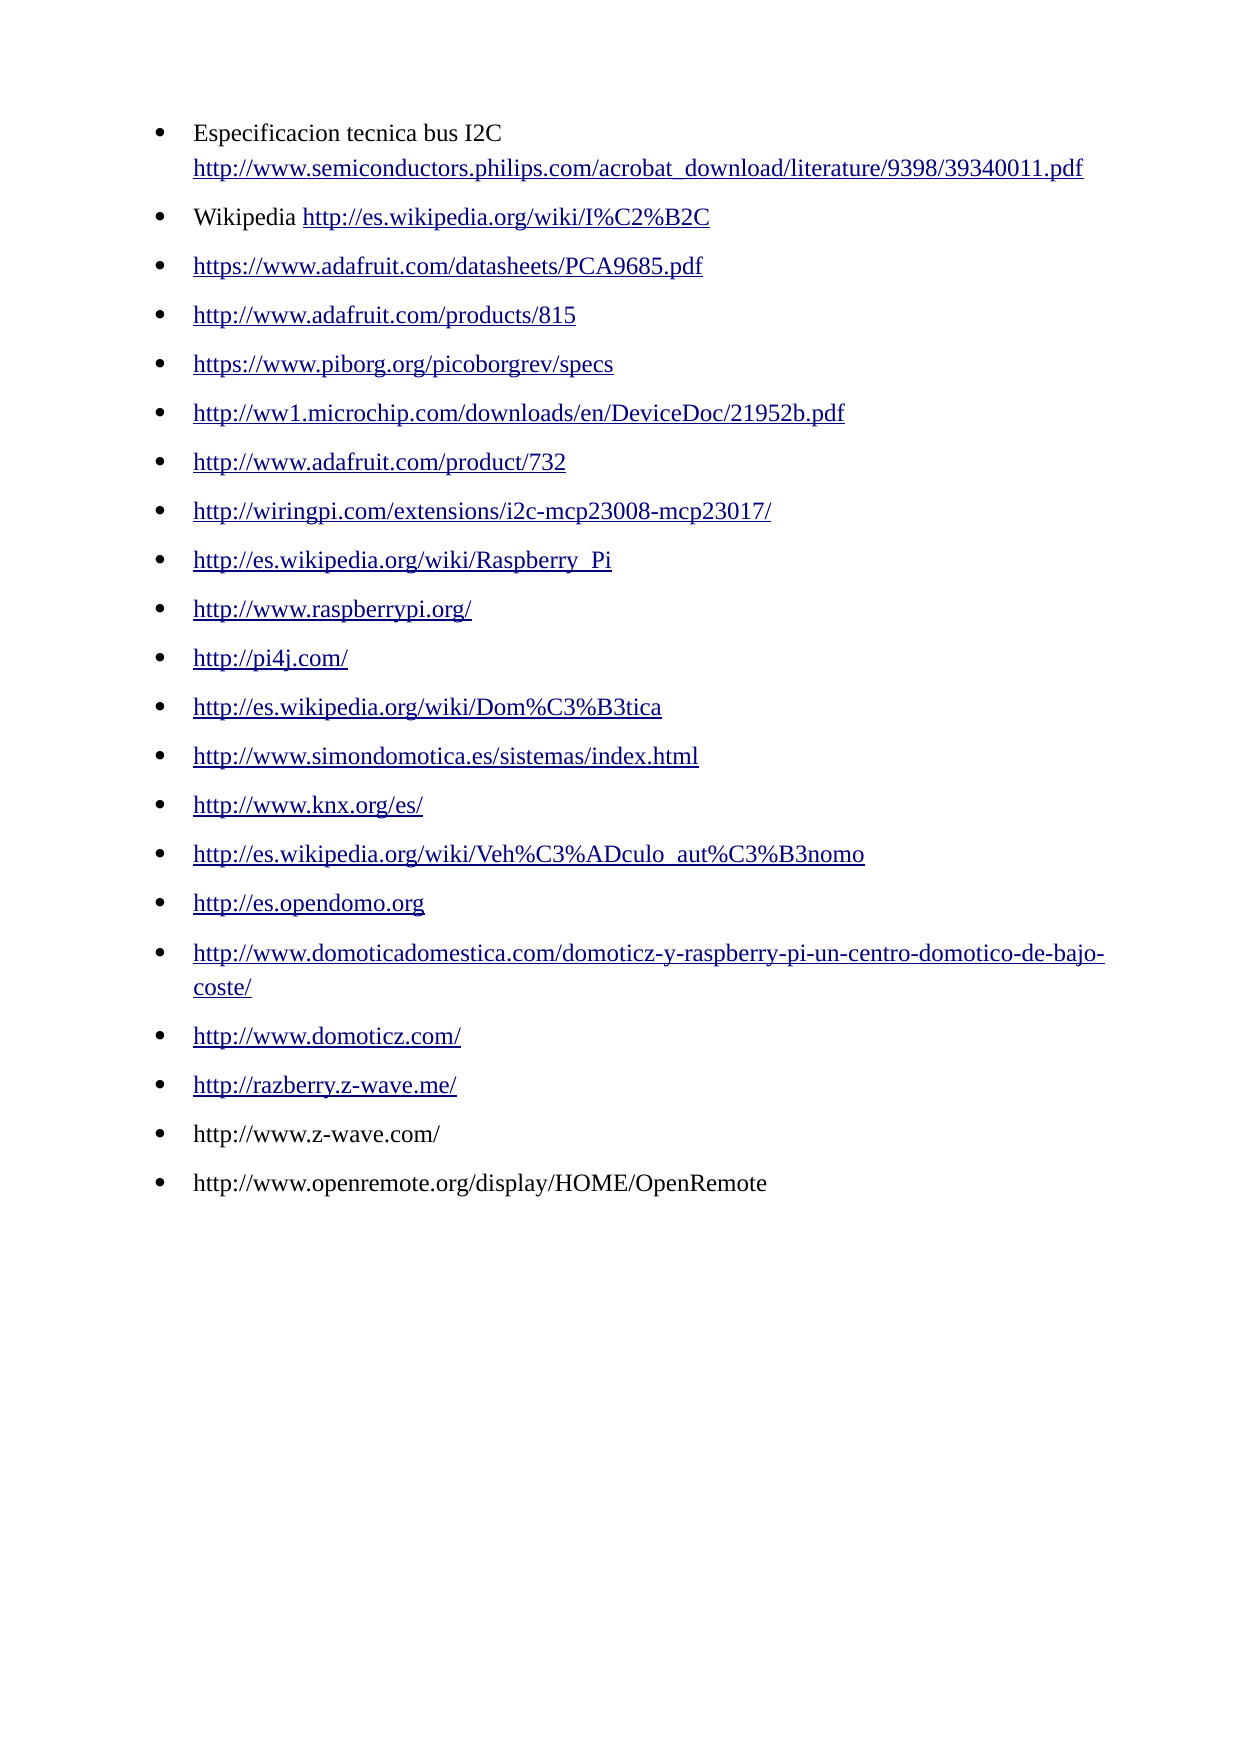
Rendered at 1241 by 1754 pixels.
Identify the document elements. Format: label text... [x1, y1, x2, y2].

list http://es.wikipedia.org/wiki/Dom%C3%B3tica [156, 692, 1122, 721]
list http://www.raspberrypi.org/ [156, 594, 1122, 623]
list http://www.domoticz.com/ [156, 1021, 1122, 1050]
list http://ww1.microchip.com/downloads/en/DeviceDoc/21952b.pdf [156, 398, 1122, 427]
list http://razberry.z-wave.me/ [156, 1070, 1122, 1099]
list http://www.adafruit.com/product/732 [156, 447, 1122, 476]
list http://www.knx.org/es/ [156, 790, 1122, 819]
list http://www.adafruit.com/products/815 [156, 300, 1122, 328]
list http://wiringpi.com/extensions/i2c-mcp23008-mcp23017/ [156, 496, 1122, 525]
list http://es.opendomo.org [156, 888, 1122, 917]
list https://www.adafruit.com/datasheets/PCA9685.pdf [156, 251, 1122, 279]
list http://pi4j.com/ [156, 643, 1122, 672]
list http://www.openremote.org/display/HOME/OpenRemote [156, 1168, 1122, 1197]
list http://www.domoticadomestica.com/domoticz-y-raspberry-pi-un-centro-domotico-de-bajo-coste/ [156, 938, 1122, 1001]
list http://es.wikipedia.org/wiki/Veh%C3%ADculo_aut%C3%B3nomo [156, 839, 1122, 868]
list http://es.wikipedia.org/wiki/Raspberry_Pi [156, 545, 1122, 574]
list http://www.z-wave.com/ [156, 1119, 1122, 1148]
list http://www.simondomotica.es/sistemas/index.html [156, 741, 1122, 770]
list https://www.piborg.org/picoborgrev/specs [156, 349, 1122, 378]
list Especificacion tecnica bus I2C http://www.semiconductors.philips.com/acrobat_download/literature/9398/39340011.pdf [156, 118, 1122, 181]
list Wikipedia http://es.wikipedia.org/wiki/I%C2%B2C [156, 202, 1122, 230]
